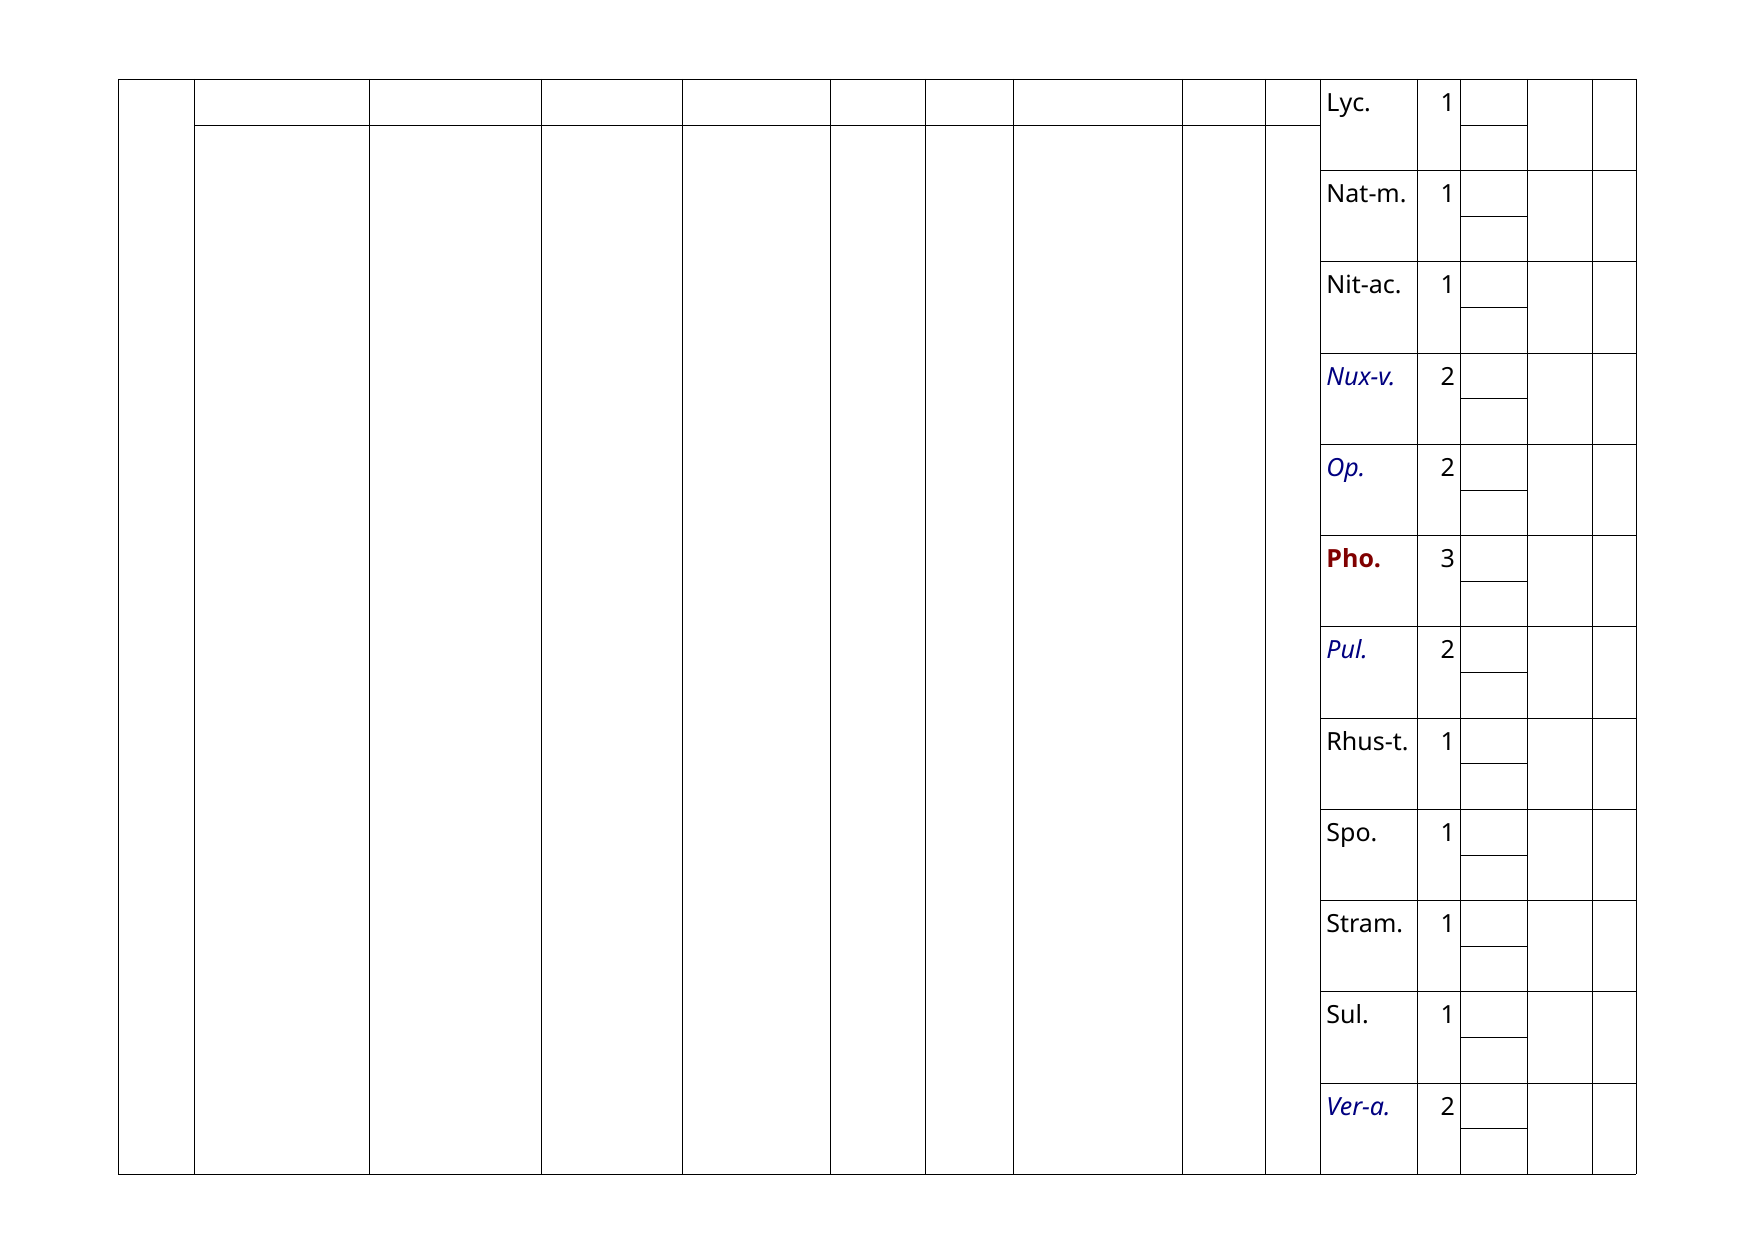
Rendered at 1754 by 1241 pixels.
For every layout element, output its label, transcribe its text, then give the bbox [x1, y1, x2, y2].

table_cell [1593, 80, 1636, 170]
table_cell Rhus-t. [1321, 719, 1417, 809]
table_cell 3 [1418, 536, 1460, 626]
table_cell [1266, 126, 1320, 1174]
table_cell [1593, 262, 1636, 353]
table_cell [1461, 810, 1527, 854]
table_cell 2 [1418, 1084, 1460, 1174]
table_cell [926, 126, 1013, 1174]
table_cell Spo. [1321, 810, 1417, 900]
table_cell 1 [1418, 80, 1460, 170]
table_cell Sul. [1321, 992, 1417, 1083]
table_cell [1183, 126, 1265, 1174]
table_cell 2 [1418, 445, 1460, 535]
table_cell [1461, 673, 1527, 718]
table_cell [1461, 719, 1527, 763]
table_cell [1528, 354, 1592, 444]
table_cell [1528, 627, 1592, 718]
table_cell Nat-m. [1321, 171, 1417, 261]
table_cell [370, 126, 541, 1174]
table_cell [1461, 126, 1527, 170]
table_cell [542, 80, 682, 124]
table_cell [1461, 856, 1527, 900]
table_cell [683, 126, 830, 1174]
table_cell [1014, 126, 1182, 1174]
table_cell [1528, 262, 1592, 353]
table_cell [370, 80, 541, 124]
table_cell [1461, 399, 1527, 444]
table_cell Pho. [1321, 536, 1417, 626]
table_cell [1593, 627, 1636, 718]
table_cell Op. [1321, 445, 1417, 535]
table_cell [1266, 80, 1320, 124]
table_cell 2 [1418, 627, 1460, 718]
table_cell [1461, 992, 1527, 1037]
table_cell Ver-a. [1321, 1084, 1417, 1174]
table_cell [1593, 171, 1636, 261]
table_cell [1461, 536, 1527, 581]
table_cell [831, 80, 925, 124]
table_cell [1528, 901, 1592, 991]
table_cell [1183, 80, 1265, 124]
table_cell [1593, 1084, 1636, 1174]
table_cell [1593, 719, 1636, 809]
table_cell Lyc. [1321, 80, 1417, 170]
table_cell Pul. [1321, 627, 1417, 718]
table_cell [1461, 80, 1527, 124]
table_cell [1528, 810, 1592, 900]
table_cell [542, 126, 682, 1174]
table_cell [831, 126, 925, 1174]
table_cell [1528, 80, 1592, 170]
table_cell Nit-ac. [1321, 262, 1417, 353]
table_cell [1461, 1038, 1527, 1083]
table_cell [1528, 536, 1592, 626]
table_cell [1461, 354, 1527, 398]
table_cell 1 [1418, 901, 1460, 991]
table_cell [1593, 354, 1636, 444]
table_cell [1461, 262, 1527, 307]
table_cell 1 [1418, 810, 1460, 900]
table_cell [1593, 445, 1636, 535]
table_cell 1 [1418, 992, 1460, 1083]
table_cell [683, 80, 830, 124]
table_cell [1593, 992, 1636, 1083]
table_cell [1461, 947, 1527, 991]
table_cell [1461, 308, 1527, 353]
table_cell 1 [1418, 171, 1460, 261]
table_cell [1461, 582, 1527, 626]
table_cell [1461, 171, 1527, 216]
table_cell [1461, 1129, 1527, 1174]
table_cell [195, 126, 369, 1174]
table_cell [1461, 627, 1527, 672]
table_cell [1461, 491, 1527, 535]
table_cell [1528, 992, 1592, 1083]
table_cell [1461, 217, 1527, 261]
table_cell Nux-v. [1321, 354, 1417, 444]
table_cell [1461, 901, 1527, 946]
table_cell [1461, 764, 1527, 809]
table_cell Stram. [1321, 901, 1417, 991]
table_cell [1528, 1084, 1592, 1174]
table_cell [1014, 80, 1182, 124]
table_cell [1528, 719, 1592, 809]
table_cell [1528, 171, 1592, 261]
table_cell [1593, 810, 1636, 900]
table_cell [1528, 445, 1592, 535]
table_cell 1 [1418, 719, 1460, 809]
table_cell [1593, 901, 1636, 991]
table_cell [1461, 445, 1527, 489]
table_cell 2 [1418, 354, 1460, 444]
table_cell [1593, 536, 1636, 626]
table_cell [119, 80, 194, 1174]
table_cell 1 [1418, 262, 1460, 353]
table_cell [1461, 1084, 1527, 1128]
table_cell [195, 80, 369, 124]
table_cell [926, 80, 1013, 124]
